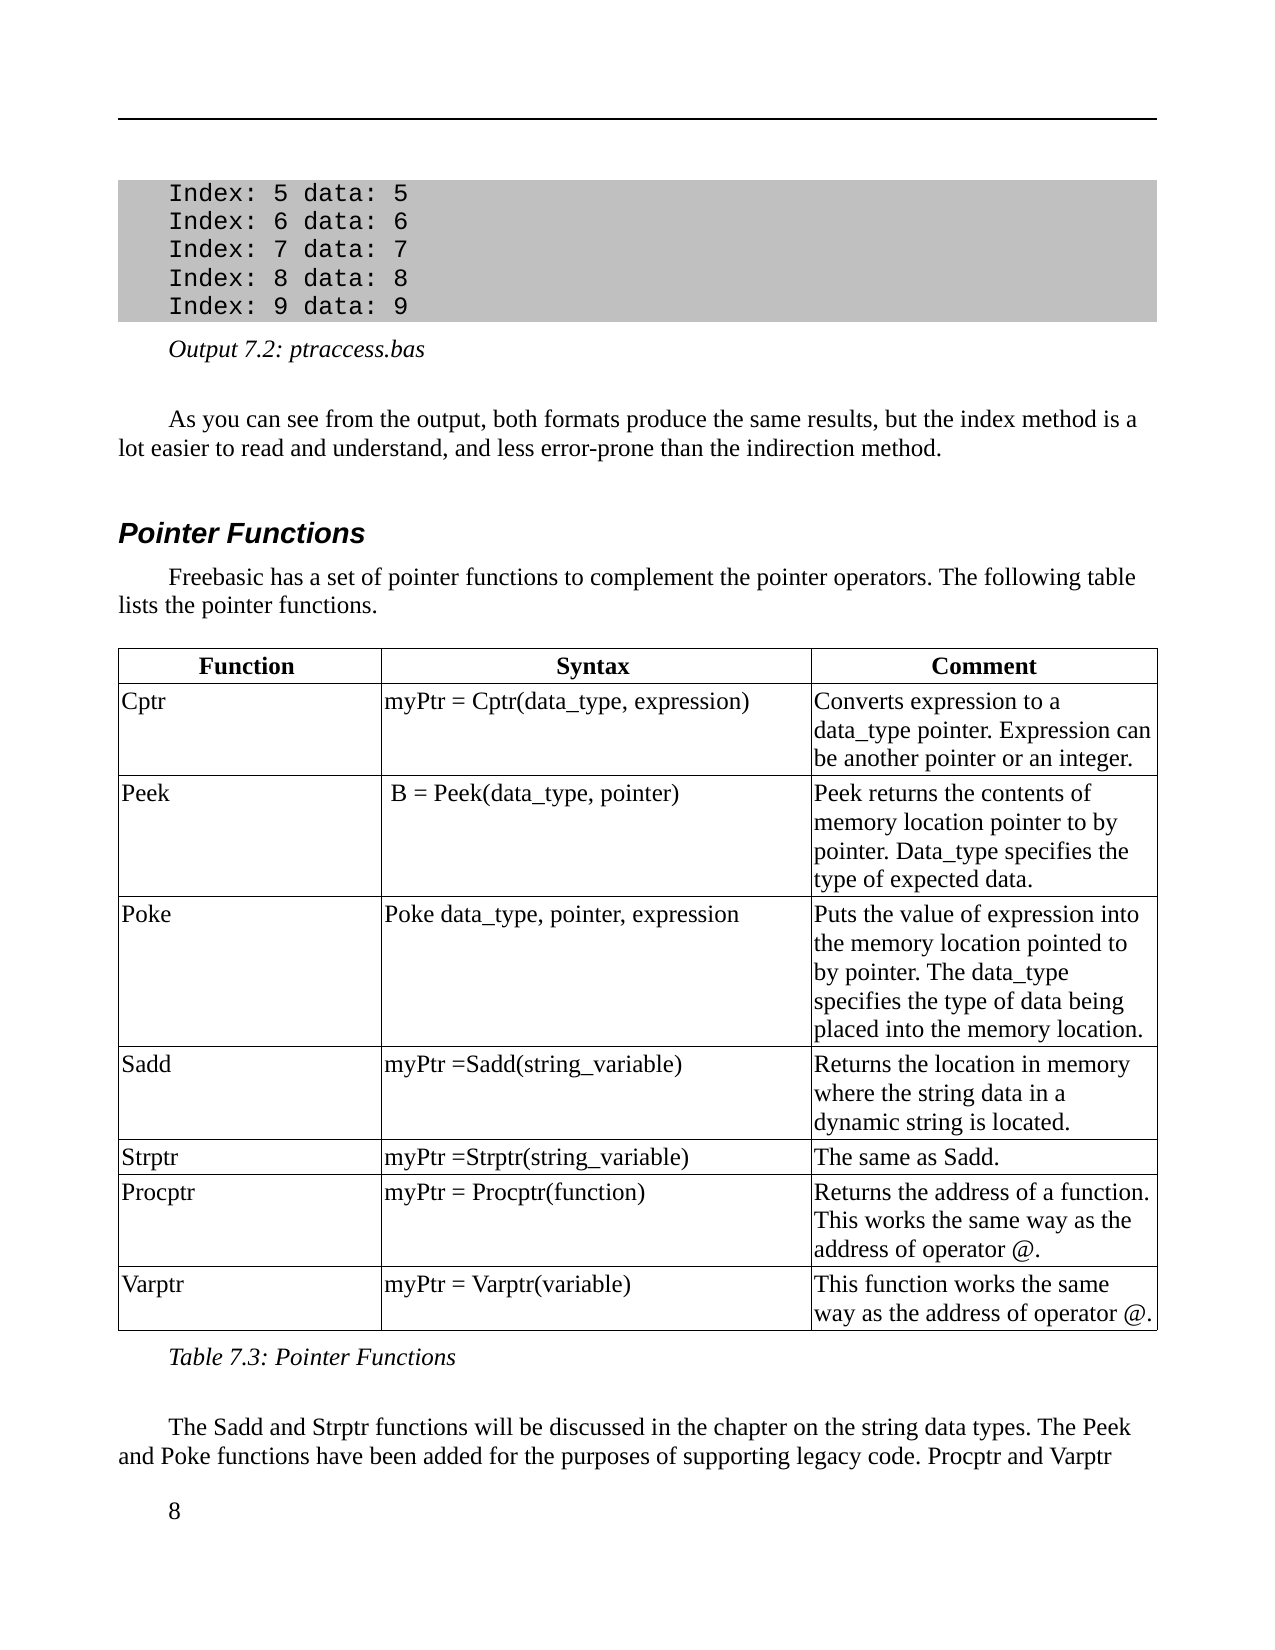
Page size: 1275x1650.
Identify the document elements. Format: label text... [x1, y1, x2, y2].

table_header Function [119, 649, 381, 683]
table_cell Puts the value of expression into the memory location pointed to by pointer. The data_type specifies the type of data being placed into the memory location. [812, 897, 1157, 1046]
table_cell myPtr =Strptr(string_variable) [382, 1140, 811, 1173]
table_cell Peek [119, 776, 381, 896]
text Index: 8 data: 8 [118, 265, 1157, 293]
text As you can see from the output, both formats produce the same results, but the index method is a lot easier to read and understand, and less error-prone than the indirection method. [118, 404, 1157, 462]
table_cell Poke data_type, pointer, expression [382, 897, 811, 1046]
table_cell Poke [119, 897, 381, 1046]
table_cell Strptr [119, 1140, 381, 1173]
table_cell This function works the same way as the address of operator @. [812, 1267, 1157, 1329]
table_cell Returns the location in memory where the string data in a dynamic string is located. [812, 1047, 1157, 1139]
table_cell Procptr [119, 1175, 381, 1266]
subtitle Pointer Functions [118, 516, 1157, 549]
text Index: 5 data: 5 [118, 180, 1157, 208]
table_cell myPtr = Procptr(function) [382, 1175, 811, 1266]
text Index: 6 data: 6 [118, 208, 1157, 237]
table_cell The same as Sadd. [812, 1140, 1157, 1173]
text Table 7.3: Pointer Functions [118, 1342, 1157, 1371]
table_cell myPtr =Sadd(string_variable) [382, 1047, 811, 1139]
table_cell Cptr [119, 684, 381, 775]
text The Sadd and Strptr functions will be discussed in the chapter on the string data types. The Peek and Poke functions have been added for the purposes of supporting legacy code. Procptr and Varptr [118, 1412, 1157, 1470]
text Index: 9 data: 9 [118, 293, 1157, 322]
table_cell B = Peek(data_type, pointer) [382, 776, 811, 896]
table_cell Converts expression to a data_type pointer. Expression can be another pointer or an integer. [812, 684, 1157, 775]
text Output 7.2: ptraccess.bas [118, 334, 1157, 363]
table_cell Varptr [119, 1267, 381, 1329]
table_header Syntax [382, 649, 811, 683]
table_cell Peek returns the contents of memory location pointer to by pointer. Data_type specifies the type of expected data. [812, 776, 1157, 896]
table_cell Returns the address of a function. This works the same way as the address of operator @. [812, 1175, 1157, 1266]
table_header Comment [812, 649, 1157, 683]
text Index: 7 data: 7 [118, 237, 1157, 265]
table_cell Sadd [119, 1047, 381, 1139]
text Freebasic has a set of pointer functions to complement the pointer operators. The following table lists the pointer functions. [118, 562, 1157, 619]
table_cell myPtr = Cptr(data_type, expression) [382, 684, 811, 775]
table_cell myPtr = Varptr(variable) [382, 1267, 811, 1329]
